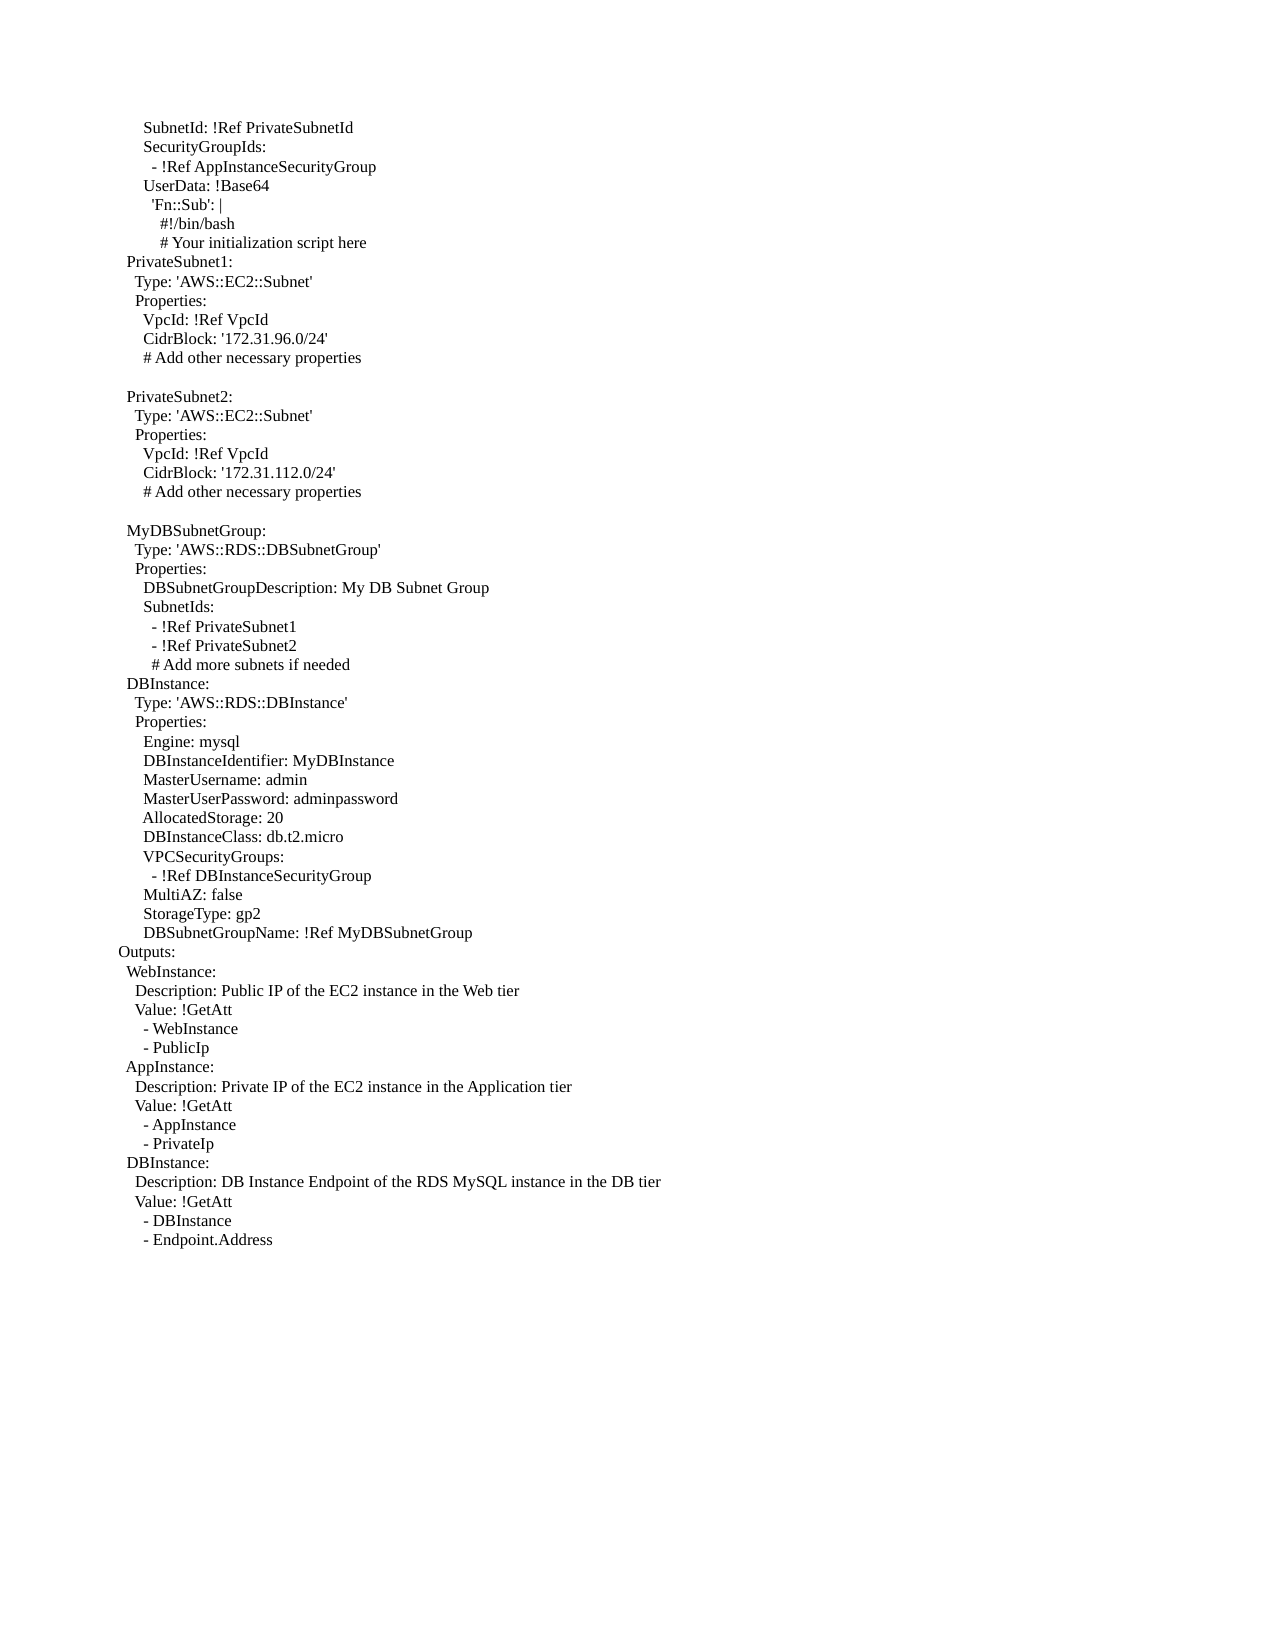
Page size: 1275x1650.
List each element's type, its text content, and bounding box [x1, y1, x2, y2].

text SecurityGroupIds: [118, 137, 1157, 156]
text WebInstance: [118, 961, 1157, 981]
text Type: 'AWS::EC2::Subnet' [118, 406, 1157, 425]
text - PrivateIp [118, 1134, 1157, 1153]
text Description: Private IP of the EC2 instance in the Application tier [118, 1076, 1157, 1096]
text - PublicIp [118, 1038, 1157, 1057]
text AppInstance: [118, 1057, 1157, 1076]
text Properties: [118, 425, 1157, 444]
text Type: 'AWS::RDS::DBSubnetGroup' [118, 540, 1157, 559]
text # Add more subnets if needed [118, 655, 1157, 674]
text Outputs: [118, 942, 1157, 961]
text StorageType: gp2 [118, 904, 1157, 923]
text PrivateSubnet2: [118, 386, 1157, 406]
text VpcId: !Ref VpcId [118, 444, 1157, 463]
text # Your initialization script here [118, 233, 1157, 252]
text Type: 'AWS::RDS::DBInstance' [118, 693, 1157, 712]
text AllocatedStorage: 20 [118, 808, 1157, 827]
text MyDBSubnetGroup: [118, 521, 1157, 540]
text # Add other necessary properties [118, 482, 1157, 501]
text Description: DB Instance Endpoint of the RDS MySQL instance in the DB tier [118, 1172, 1157, 1191]
text MasterUserPassword: adminpassword [118, 789, 1157, 808]
text UserData: !Base64 [118, 176, 1157, 195]
text - !Ref DBInstanceSecurityGroup [118, 866, 1157, 885]
text - DBInstance [118, 1211, 1157, 1230]
text SubnetId: !Ref PrivateSubnetId [118, 118, 1157, 137]
text DBInstance: [118, 674, 1157, 693]
text #!/bin/bash [118, 214, 1157, 233]
text CidrBlock: '172.31.112.0/24' [118, 463, 1157, 482]
text - Endpoint.Address [118, 1230, 1157, 1249]
text Type: 'AWS::EC2::Subnet' [118, 271, 1157, 291]
text Value: !GetAtt [118, 1000, 1157, 1019]
text Properties: [118, 291, 1157, 310]
text CidrBlock: '172.31.96.0/24' [118, 329, 1157, 348]
text Value: !GetAtt [118, 1096, 1157, 1115]
text Properties: [118, 712, 1157, 731]
text 'Fn::Sub': | [118, 195, 1157, 214]
text - AppInstance [118, 1115, 1157, 1134]
text DBInstance: [118, 1153, 1157, 1172]
text # Add other necessary properties [118, 348, 1157, 367]
text DBInstanceIdentifier: MyDBInstance [118, 751, 1157, 770]
text VPCSecurityGroups: [118, 846, 1157, 866]
text DBSubnetGroupName: !Ref MyDBSubnetGroup [118, 923, 1157, 942]
text VpcId: !Ref VpcId [118, 310, 1157, 329]
text MasterUsername: admin [118, 770, 1157, 789]
text Value: !GetAtt [118, 1191, 1157, 1211]
text - !Ref PrivateSubnet1 [118, 616, 1157, 636]
text MultiAZ: false [118, 885, 1157, 904]
text DBSubnetGroupDescription: My DB Subnet Group [118, 578, 1157, 597]
text SubnetIds: [118, 597, 1157, 616]
text - WebInstance [118, 1019, 1157, 1038]
text - !Ref PrivateSubnet2 [118, 636, 1157, 655]
text PrivateSubnet1: [118, 252, 1157, 271]
text Description: Public IP of the EC2 instance in the Web tier [118, 981, 1157, 1000]
text DBInstanceClass: db.t2.micro [118, 827, 1157, 846]
text Properties: [118, 559, 1157, 578]
text Engine: mysql [118, 731, 1157, 751]
text - !Ref AppInstanceSecurityGroup [118, 156, 1157, 176]
